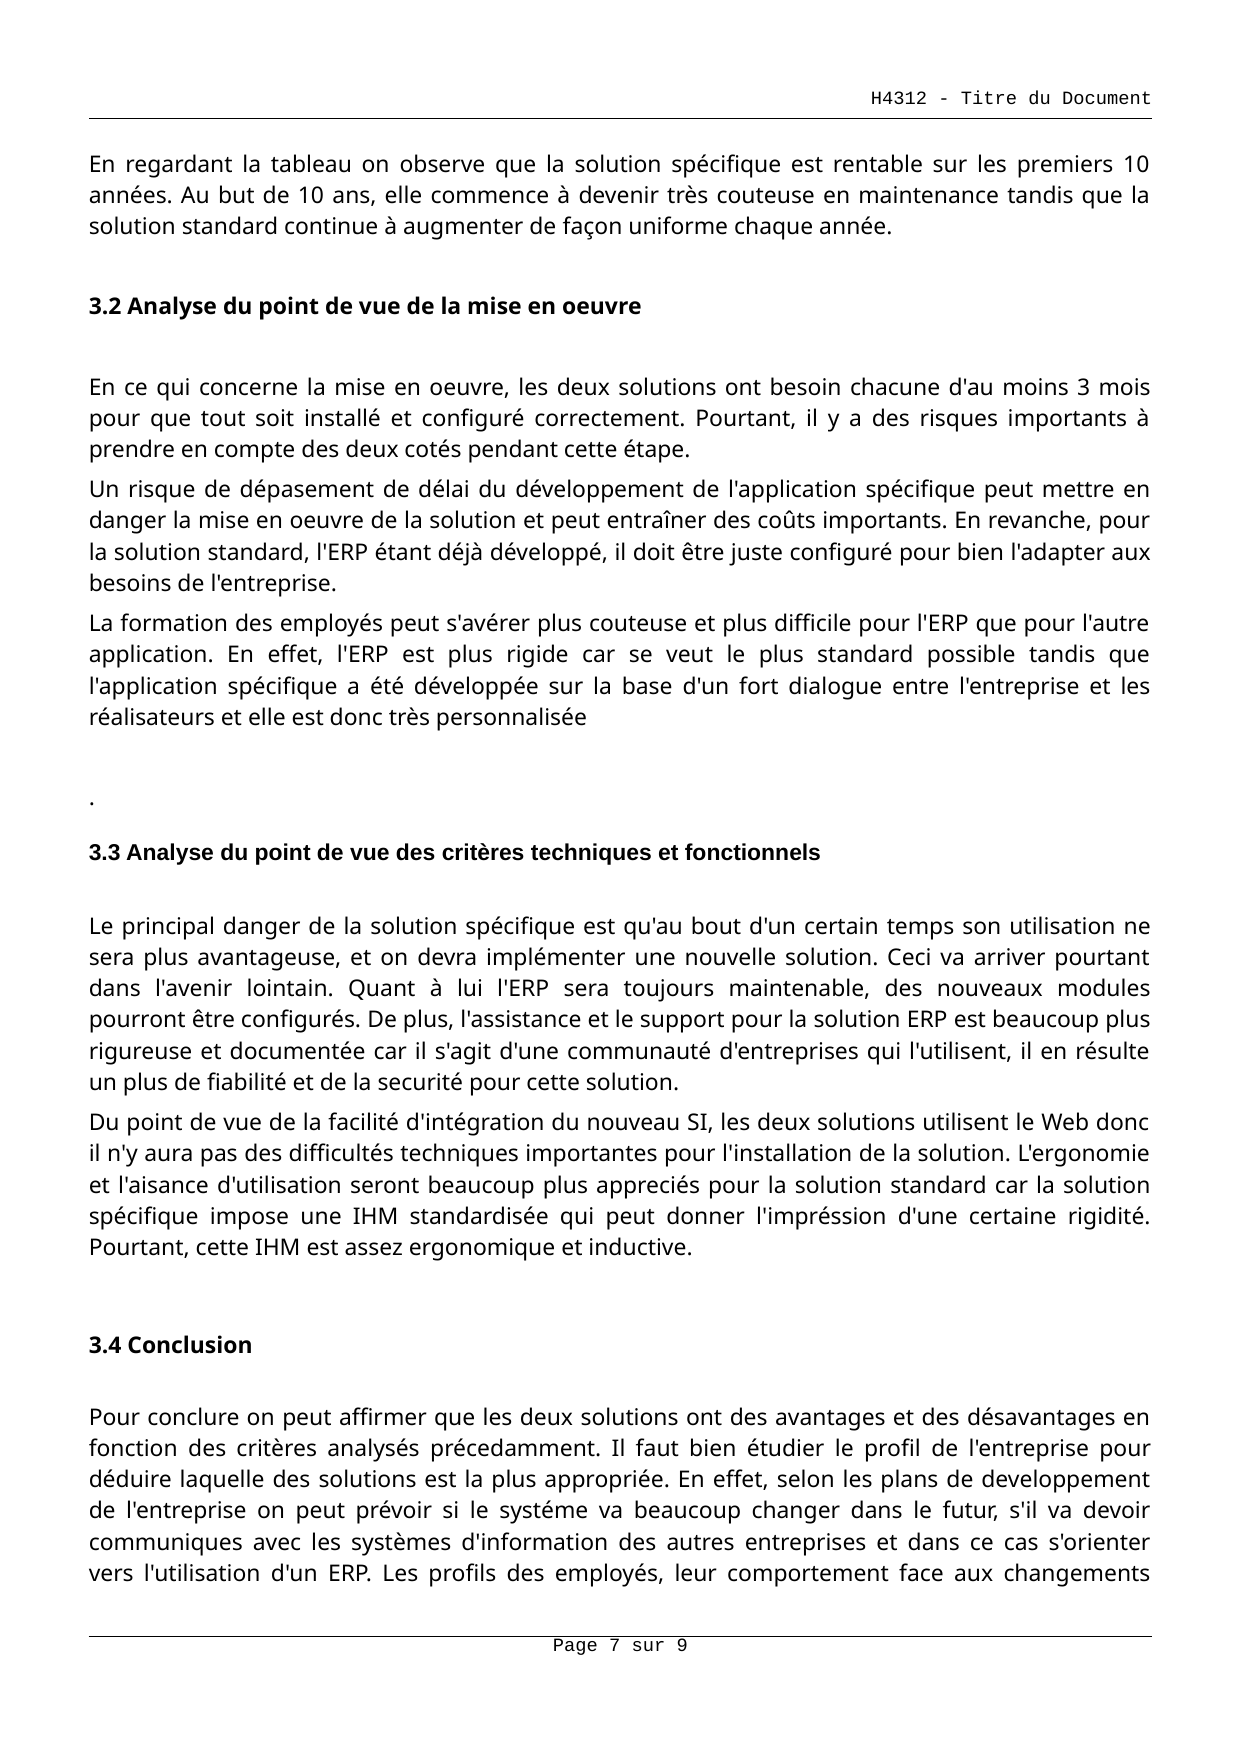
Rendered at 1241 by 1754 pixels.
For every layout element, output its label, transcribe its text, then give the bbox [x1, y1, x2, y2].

text Pour conclure on peut affirmer que les deux solutions ont des avantages et des désavantages en fonction des critères analysés précedamment. Il faut bien étudier le profil de l'entreprise pour déduire laquelle des solutions est la plus appropriée. En effet, selon les plans de developpement de l'entreprise on peut prévoir si le systéme va beaucoup changer dans le futur, s'il va devoir communiques avec les systèmes d'information des autres entreprises et dans ce cas s'orienter vers l'utilisation d'un ERP. Les profils des employés, leur comportement face aux changements [88, 1401, 1152, 1588]
text Le principal danger de la solution spécifique est qu'au bout d'un certain temps son utilisation ne sera plus avantageuse, et on devra implémenter une nouvelle solution. Ceci va arriver pourtant dans l'avenir lointain. Quant à lui l'ERP sera toujours maintenable, des nouveaux modules pourront être configurés. De plus, l'assistance et le support pour la solution ERP est beaucoup plus rigureuse et documentée car il s'agit d'une communauté d'entreprises qui l'utilisent, il en résulte un plus de fiabilité et de la securité pour cette solution. [88, 909, 1152, 1097]
text Du point de vue de la facilité d'intégration du nouveau SI, les deux solutions utilisent le Web donc il n'y aura pas des difficultés techniques importantes pour l'installation de la solution. L'ergonomie et l'aisance d'utilisation seront beaucoup plus appreciés pour la solution standard car la solution spécifique impose une IHM standardisée qui peut donner l'impréssion d'une certaine rigidité. Pourtant, cette IHM est assez ergonomique et inductive. [88, 1106, 1152, 1262]
text . [88, 781, 1152, 812]
text En ce qui concerne la mise en oeuvre, les deux solutions ont besoin chacune d'au moins 3 mois pour que tout soit installé et configuré correctement. Pourtant, il y a des risques importants à prendre en compte des deux cotés pendant cette étape. [88, 370, 1152, 464]
text 3.2 Analyse du point de vue de la mise en oeuvre [88, 290, 1152, 321]
text 3.4 Conclusion [88, 1329, 1152, 1360]
text 3.3 Analyse du point de vue des critères techniques et fonctionnels [88, 839, 1152, 866]
text Un risque de dépasement de délai du développement de l'application spécifique peut mettre en danger la mise en oeuvre de la solution et peut entraîner des coûts importants. En revanche, pour la solution standard, l'ERP étant déjà développé, il doit être juste configuré pour bien l'adapter aux besoins de l'entreprise. [88, 473, 1152, 598]
text En regardant la tableau on observe que la solution spécifique est rentable sur les premiers 10 années. Au but de 10 ans, elle commence à devenir très couteuse en maintenance tandis que la solution standard continue à augmenter de façon uniforme chaque année. [88, 147, 1152, 241]
text La formation des employés peut s'avérer plus couteuse et plus difficile pour l'ERP que pour l'autre application. En effet, l'ERP est plus rigide car se veut le plus standard possible tandis que l'application spécifique a été développée sur la base d'un fort dialogue entre l'entreprise et les réalisateurs et elle est donc très personnalisée [88, 607, 1152, 732]
